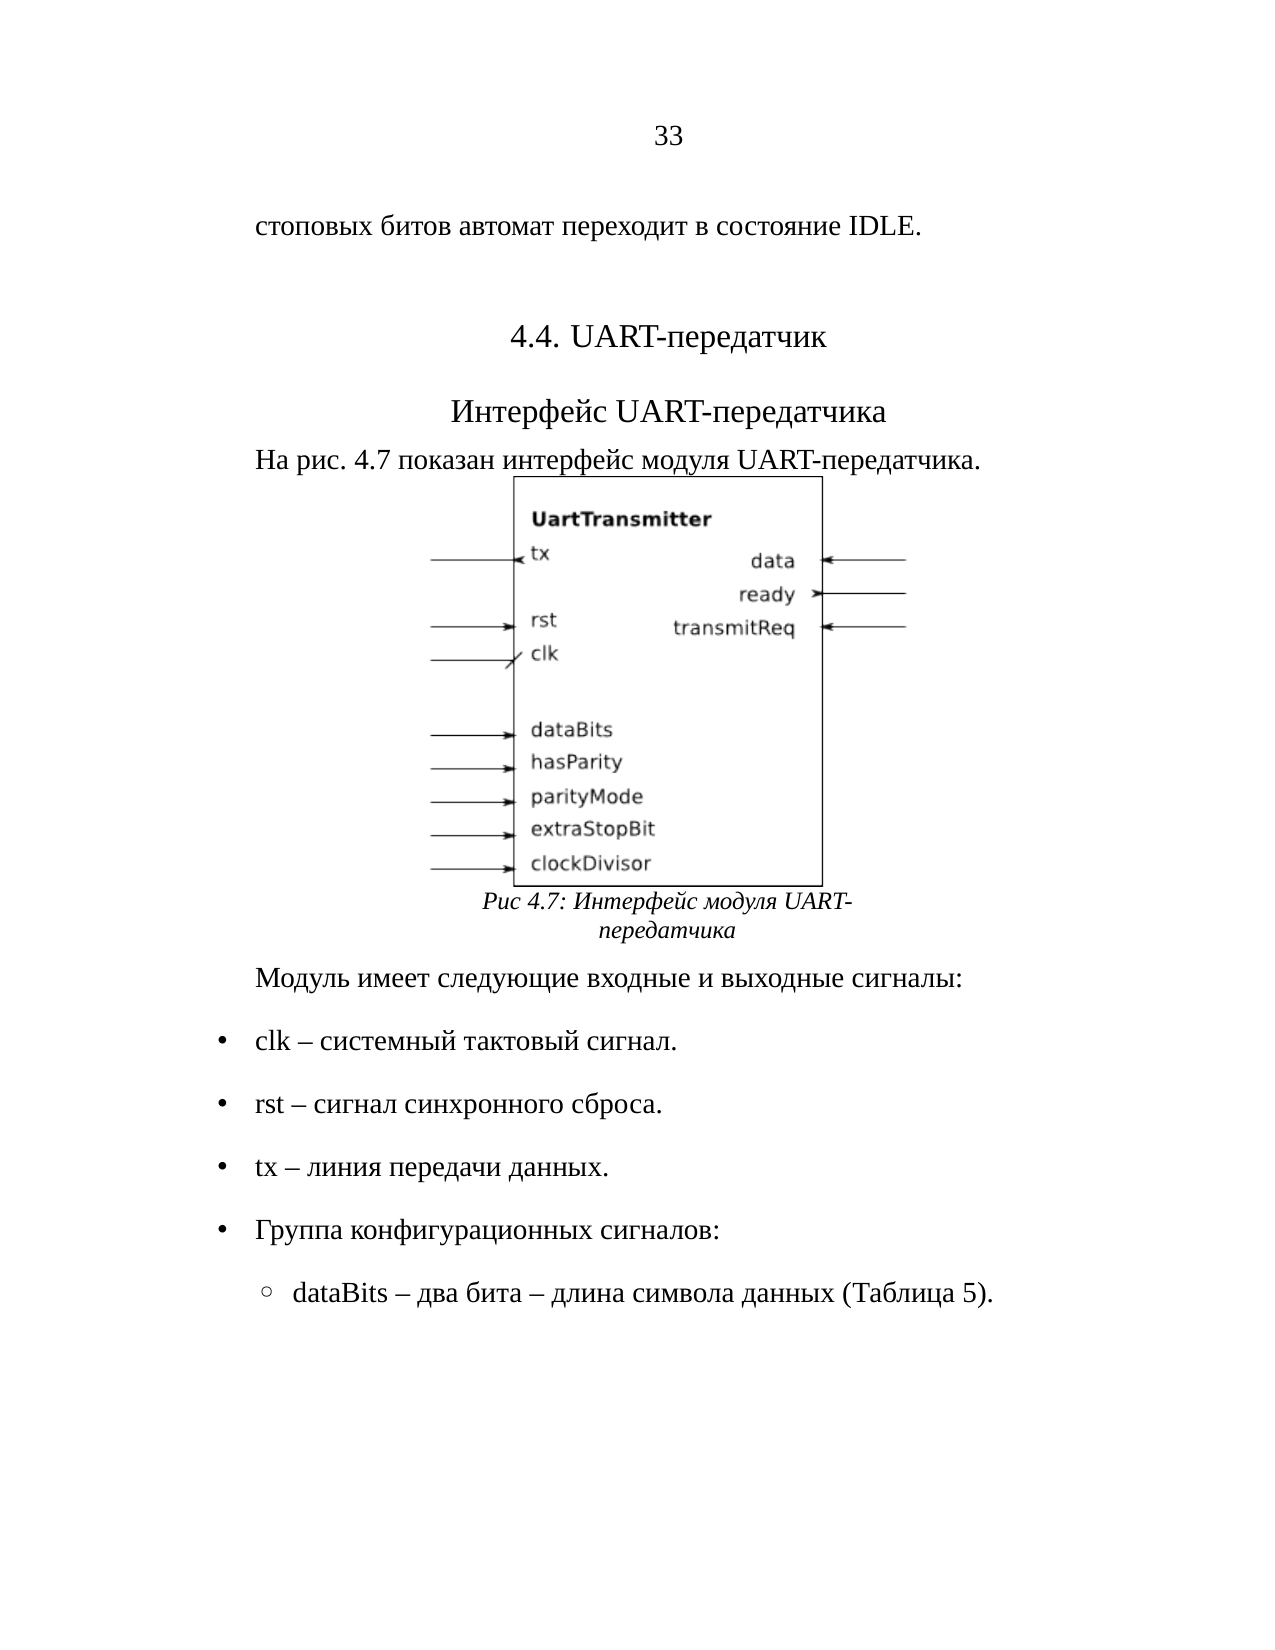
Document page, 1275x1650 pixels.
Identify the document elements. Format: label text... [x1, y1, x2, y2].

subtitle UART-передатчик [180, 316, 1157, 354]
list стоповых битов автомат переходит в состояние IDLE. [217, 208, 1157, 242]
text На рис. 4.7 показан интерфейс модуля UART-передатчика. [180, 442, 1157, 476]
list tx – линия передачи данных. [217, 1149, 1157, 1183]
text Модуль имеет следующие входные и выходные сигналы: [180, 505, 1157, 994]
list dataBits – два бита – длина символа данных (Таблица 5). [255, 1275, 1157, 1308]
picture [430, 476, 907, 887]
list clk – системный тактовый сигнал. [217, 1023, 1157, 1057]
subtitle Интерфейс UART-передатчика [180, 391, 1157, 429]
list Группа конфигурационных сигналов: [217, 1212, 1157, 1246]
list rst – сигнал синхронного сброса. [217, 1086, 1157, 1120]
text Рис 4.7: Интерфейс модуля UART-передатчика [430, 887, 907, 944]
